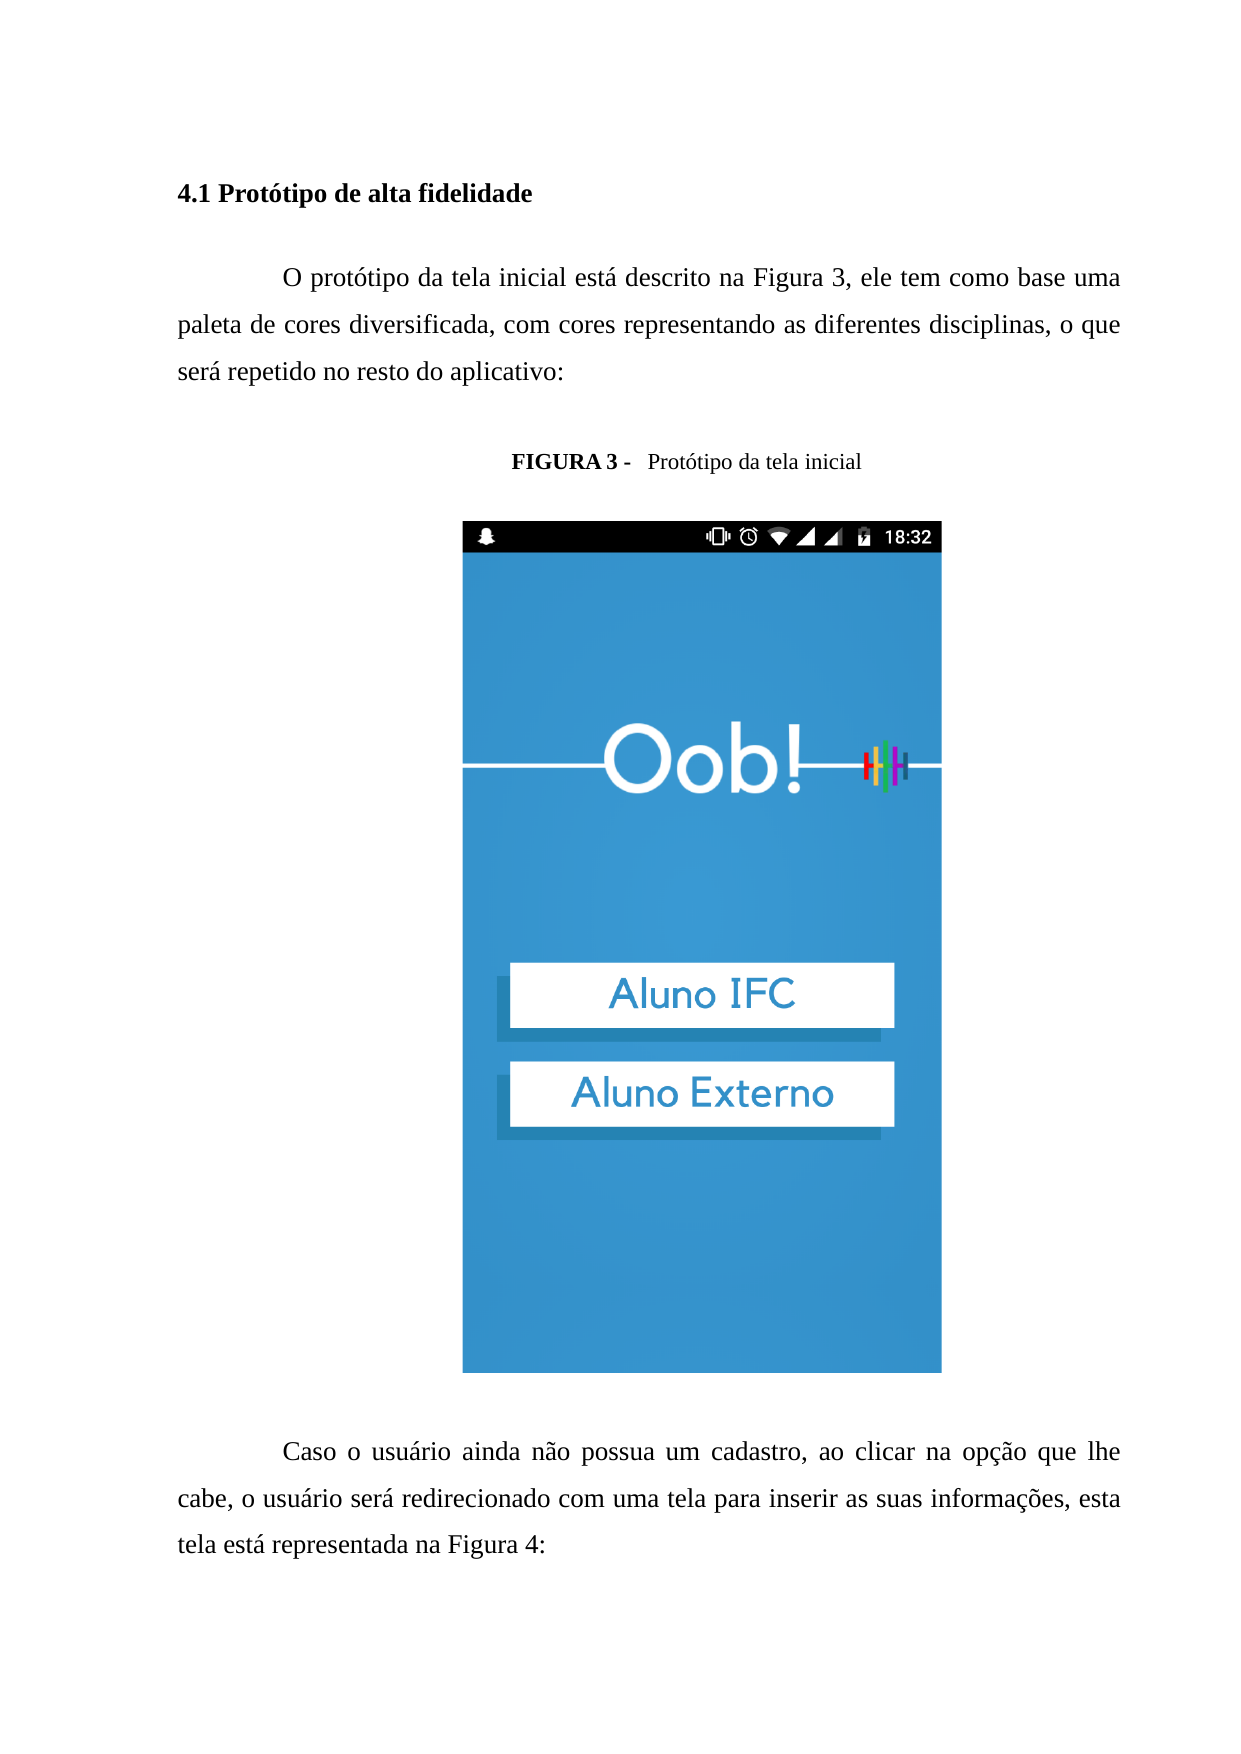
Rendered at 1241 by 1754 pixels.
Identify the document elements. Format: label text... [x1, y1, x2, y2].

subtitle 4.1 Protótipo de alta fidelidade [177, 177, 1122, 208]
text Caso o usuário ainda não possua um cadastro, ao clicar na opção que lhe cabe, o usuário será redirecionado com uma tela para inserir as suas informações, esta tela está representada na Figura 4: [177, 1435, 1122, 1559]
text O protótipo da tela inicial está descrito na Figura 3, ele tem como base uma paleta de cores diversificada, com cores representando as diferentes disciplinas, o que será repetido no resto do aplicativo: [177, 261, 1122, 386]
list Protótipo da tela inicial [251, 448, 1122, 474]
